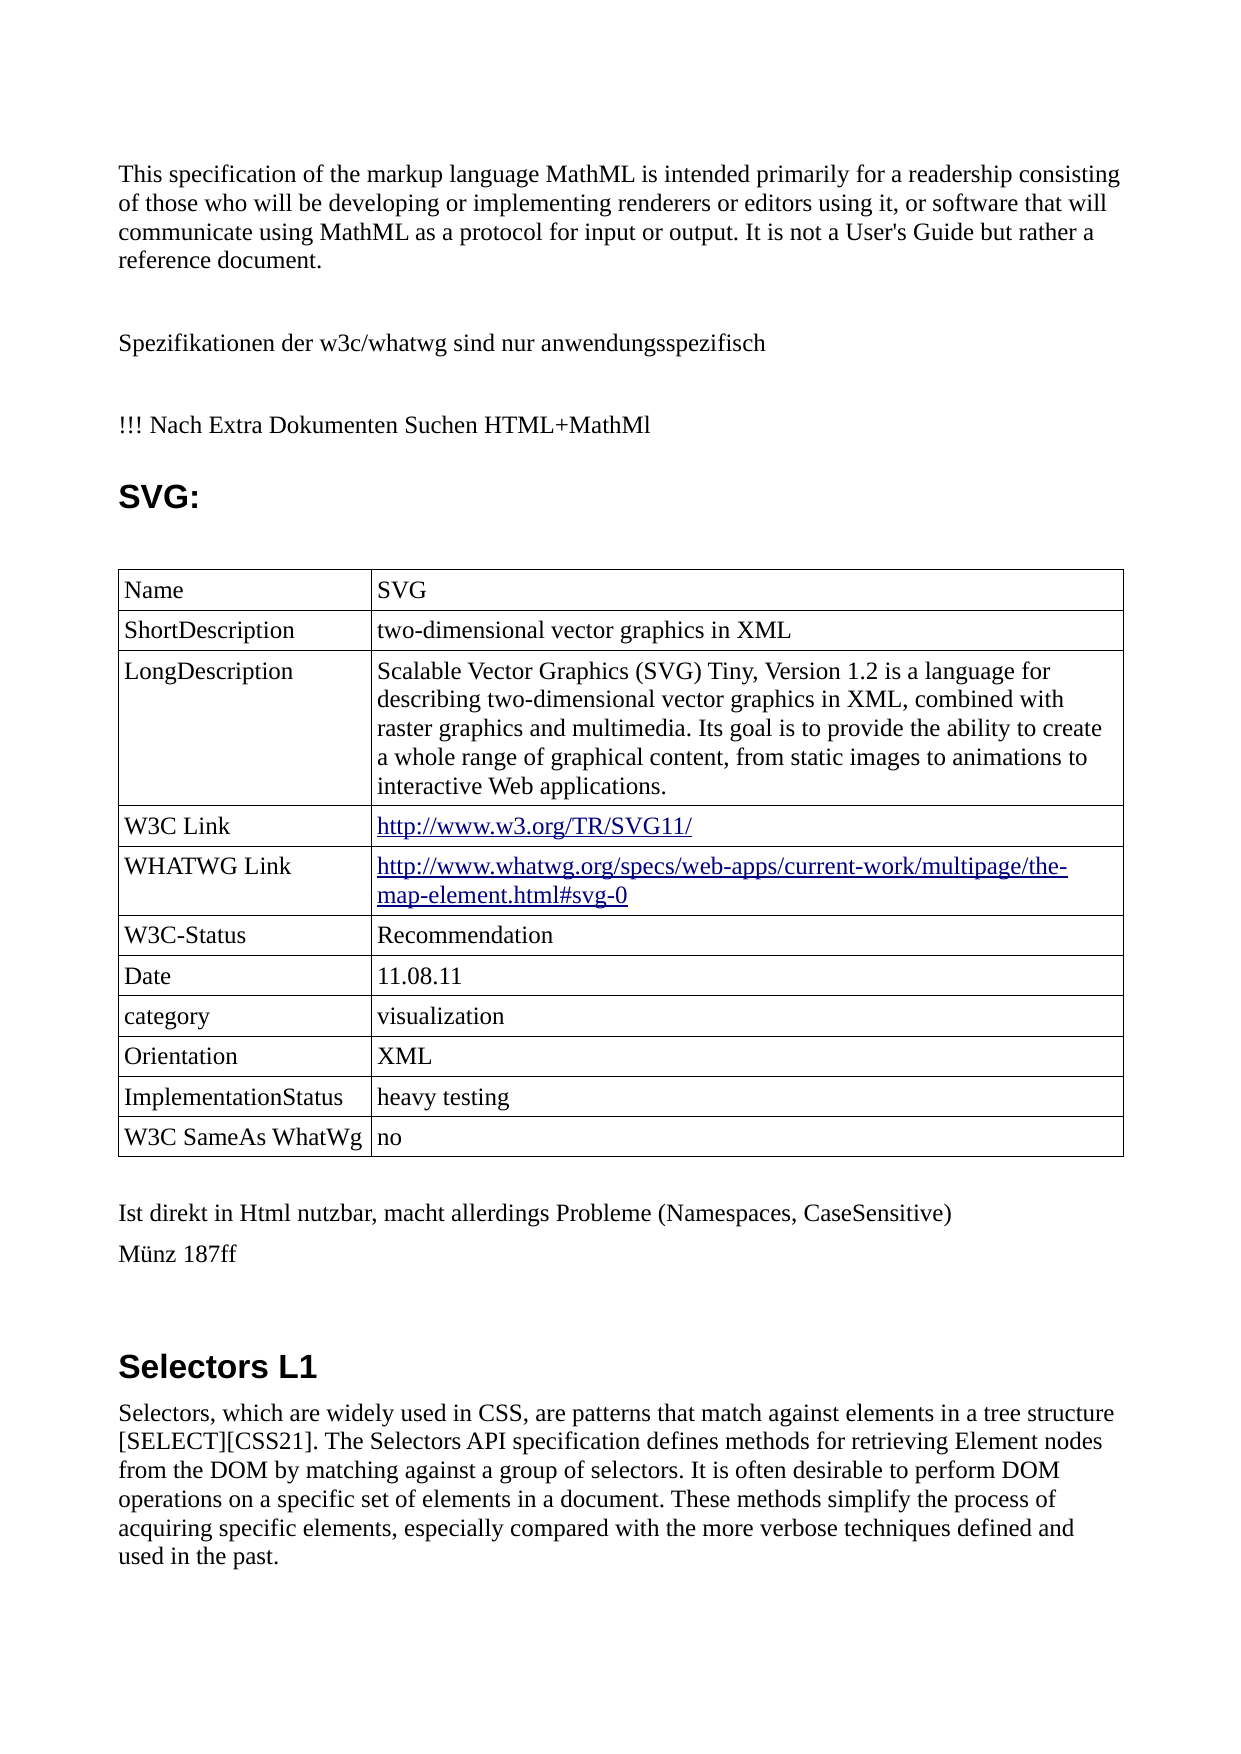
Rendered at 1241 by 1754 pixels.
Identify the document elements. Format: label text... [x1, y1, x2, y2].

table_cell category [119, 996, 371, 1036]
text Selectors, which are widely used in CSS, are patterns that match against elements in a tree structure [SELECT][CSS21]. The Selectors API specification defines methods for retrieving Element nodes from the DOM by matching against a group of selectors. It is often desirable to perform DOM operations on a specific set of elements in a document. These methods simplify the process of acquiring specific elements, especially compared with the more verbose techniques defined and used in the past. [118, 1398, 1122, 1570]
table_cell ImplementationStatus [119, 1077, 371, 1116]
table_cell Scalable Vector Graphics (SVG) Tiny, Version 1.2 is a language for describing two-dimensional vector graphics in XML, combined with raster graphics and multimedia. Its goal is to provide the ability to create a whole range of graphical content, from static images to animations to interactive Web applications. [372, 651, 1123, 805]
table_cell W3C Link [119, 806, 371, 846]
table_cell http://www.whatwg.org/specs/web-apps/current-work/multipage/the-map-element.html#svg-0 [372, 847, 1123, 914]
table_cell two-dimensional vector graphics in XML [372, 611, 1123, 650]
table_cell WHATWG Link [119, 847, 371, 914]
table_cell Orientation [119, 1037, 371, 1076]
table_cell http://www.w3.org/TR/SVG11/ [372, 806, 1123, 846]
table_cell 11.08.11 [372, 956, 1123, 995]
subtitle Selectors L1 [118, 1347, 1122, 1385]
table_cell W3C SameAs WhatWg [119, 1117, 371, 1156]
table_cell Date [119, 956, 371, 995]
table_cell heavy testing [372, 1077, 1123, 1116]
table_cell visualization [372, 996, 1123, 1036]
text This specification of the markup language MathML is intended primarily for a readership consisting of those who will be developing or implementing renderers or editors using it, or software that will communicate using MathML as a protocol for input or output. It is not a User's Guide but rather a reference document. [118, 159, 1122, 274]
table_cell W3C-Status [119, 916, 371, 955]
table_cell LongDescription [119, 651, 371, 805]
text !!! Nach Extra Dokumenten Suchen HTML+MathMl [118, 411, 1122, 439]
table_cell Recommendation [372, 916, 1123, 955]
subtitle SVG: [118, 477, 1122, 516]
text Spezifikationen der w3c/whatwg sind nur anwendungsspezifisch [118, 328, 1122, 357]
text Münz 187ff [118, 1239, 1122, 1268]
table_cell ShortDescription [119, 611, 371, 650]
table_cell no [372, 1117, 1123, 1156]
text Ist direkt in Html nutzbar, macht allerdings Probleme (Namespaces, CaseSensitive) [118, 1198, 1122, 1227]
table_header Name [119, 570, 371, 609]
table_header SVG [372, 570, 1123, 609]
table_cell XML [372, 1037, 1123, 1076]
